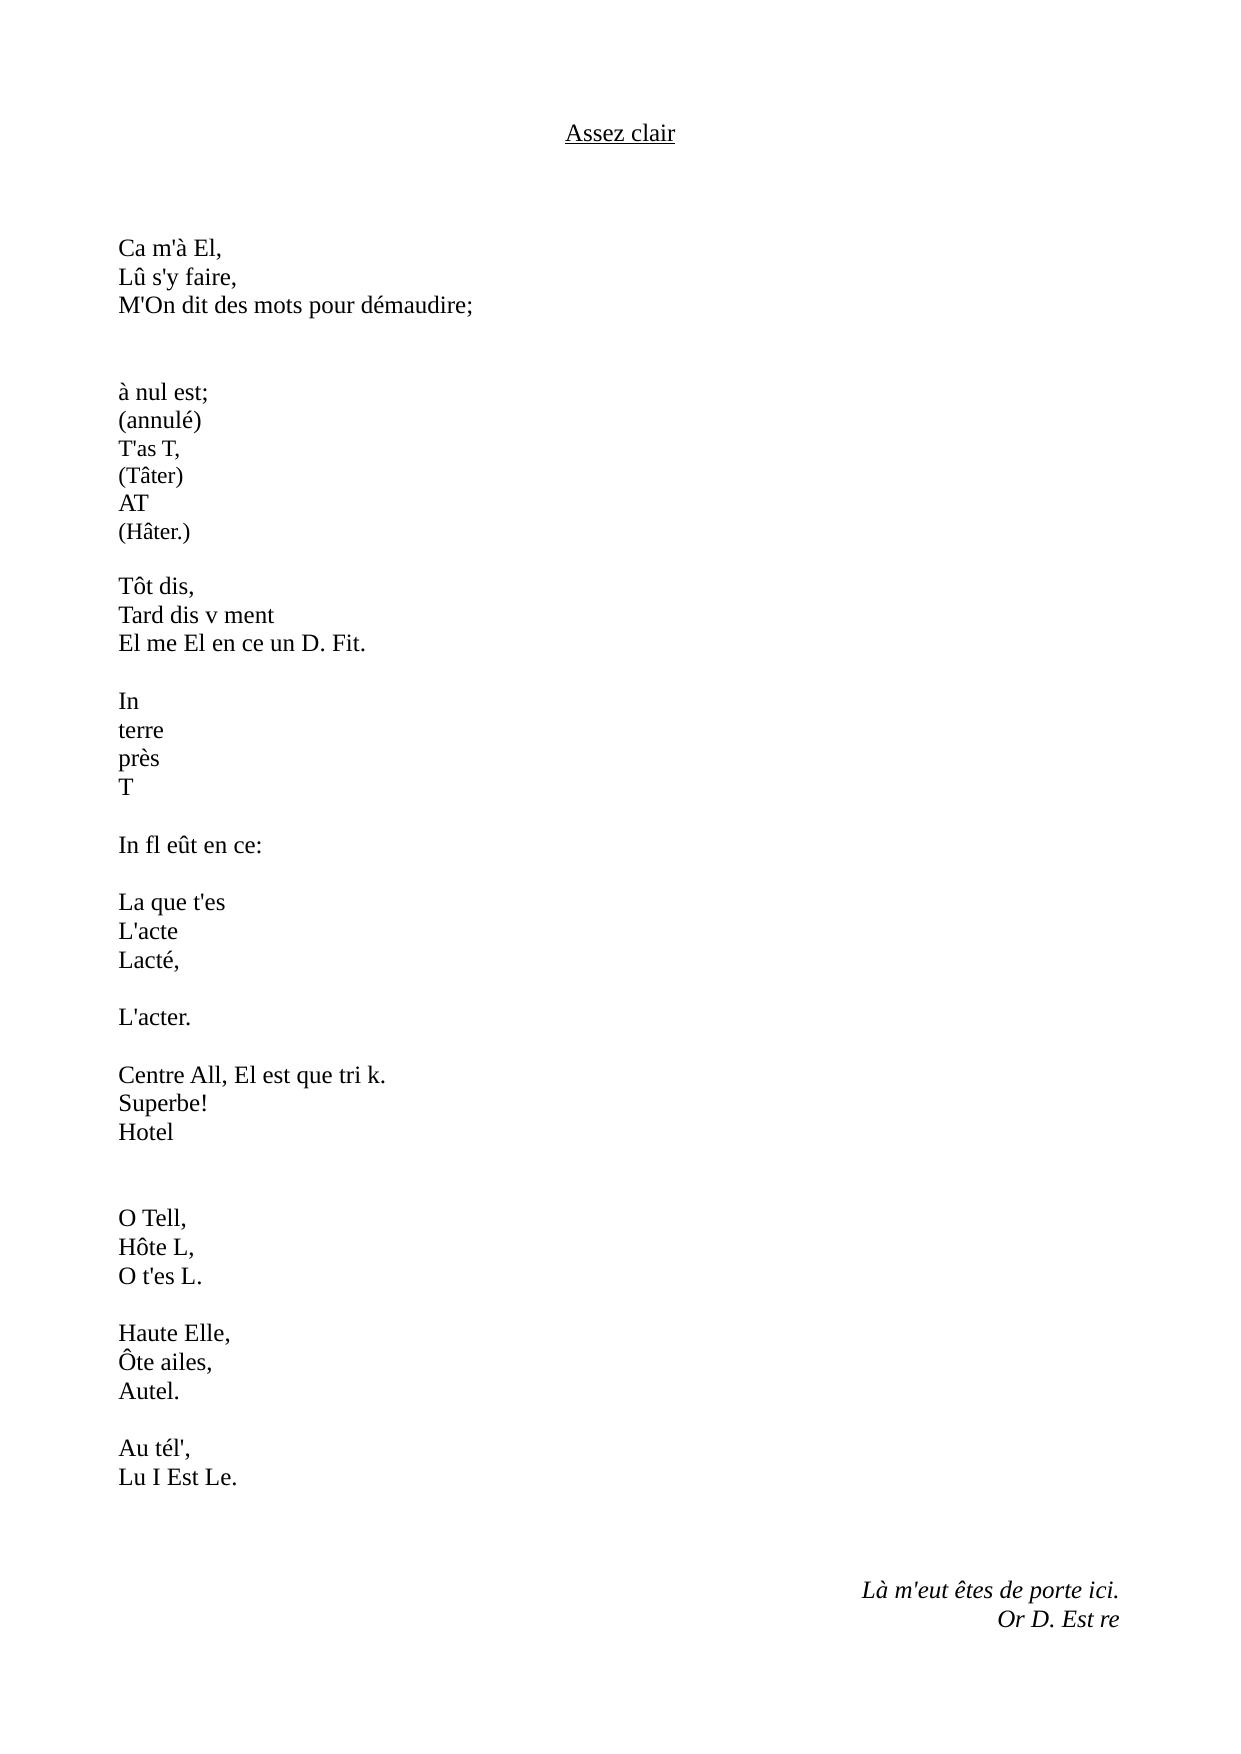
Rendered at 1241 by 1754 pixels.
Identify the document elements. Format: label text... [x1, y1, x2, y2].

text Lacté, [118, 945, 1122, 973]
text (Tâter) [118, 461, 1122, 488]
text Tôt dis, [118, 571, 1122, 600]
text à nul est; [118, 377, 1122, 406]
text T In fl eût en ce: [118, 772, 1122, 858]
text M'On dit des mots pour démaudire; [118, 291, 1122, 319]
text Autel. [118, 1376, 1122, 1405]
text L'acte [118, 916, 1122, 945]
text Lu I Est Le. [118, 1462, 1122, 1491]
text Superbe! [118, 1088, 1122, 1117]
text T'as T, [118, 434, 1122, 461]
text O Tell, [118, 1203, 1122, 1232]
text O t'es L. [118, 1261, 1122, 1290]
text Tard dis v ment [118, 600, 1122, 628]
text Or D. Est re [118, 1604, 1122, 1633]
text Haute Elle, [118, 1318, 1122, 1347]
text La que t'es [118, 887, 1122, 916]
text Là m'eut êtes de porte ici. [118, 1576, 1122, 1604]
text Hôte L, [118, 1232, 1122, 1261]
text Lû s'y faire, [118, 262, 1122, 291]
text Centre All, El est que tri k. [118, 1060, 1122, 1088]
text AT [118, 488, 1122, 517]
text terre [118, 715, 1122, 743]
text L'acter. [118, 1002, 1122, 1031]
text (Hâter.) [118, 517, 1122, 544]
text Ôte ailes, [118, 1347, 1122, 1376]
text Hotel [118, 1117, 1122, 1146]
text El me El en ce un D. Fit. [118, 628, 1122, 657]
text Assez clair [118, 118, 1122, 147]
text Ca m'à El, [118, 233, 1122, 262]
text (annulé) [118, 406, 1122, 434]
text In [118, 686, 1122, 715]
text près [118, 743, 1122, 772]
text Au tél', [118, 1433, 1122, 1462]
